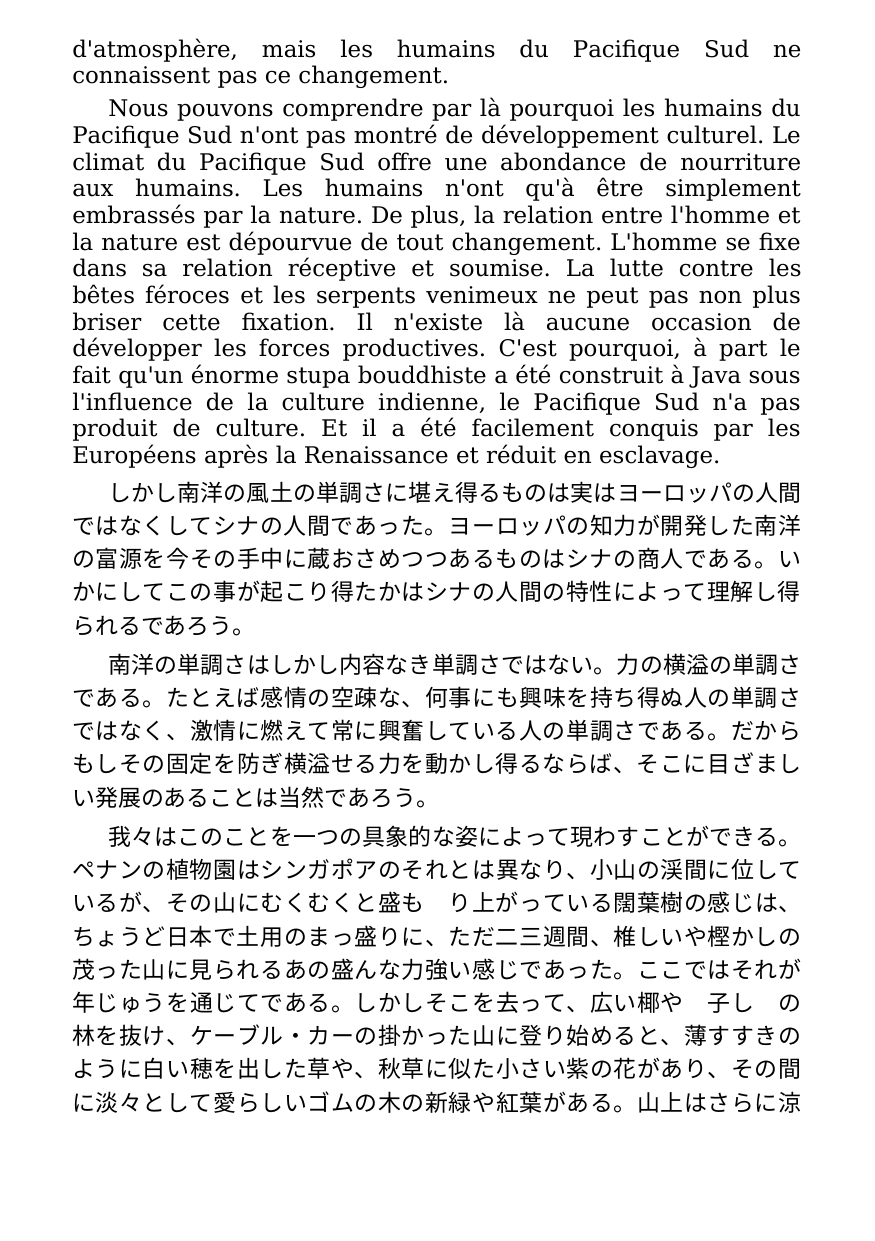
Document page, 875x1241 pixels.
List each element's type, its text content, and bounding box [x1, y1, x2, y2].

text 南洋の単調さはしかし内容なき単調さではない。力の横溢の単調さである。たとえば感情の空疎な、何事にも興味を持ち得ぬ人の単調さではなく、激情に燃えて常に興奮している人の単調さである。だからもしその固定を防ぎ横溢せる力を動かし得るならば、そこに目ざましい発展のあることは当然であろう。 [72, 647, 802, 813]
text d'atmosphère, mais les humains du Pacifique Sud ne connaissent pas ce changement. [72, 36, 802, 89]
text しかし南洋の風土の単調さに堪え得るものは実はヨーロッパの人間ではなくしてシナの人間であった。ヨーロッパの知力が開発した南洋の富源を今その手中に蔵おさめつつあるものはシナの商人である。いかにしてこの事が起こり得たかはシナの人間の特性によって理解し得られるであろう。 [72, 474, 802, 641]
text Nous pouvons comprendre par là pourquoi les humains du Pacifique Sud n'ont pas montré de développement culturel. Le climat du Pacifique Sud offre une abondance de nourriture aux humains. Les humains n'ont qu'à être simplement embrassés par la nature. De plus, la relation entre l'homme et la nature est dépourvue de tout changement. L'homme se fixe dans sa relation réceptive et soumise. La lutte contre les bêtes féroces et les serpents venimeux ne peut pas non plus briser cette fixation. Il n'existe là aucune occasion de développer les forces productives. C'est pourquoi, à part le fait qu'un énorme stupa bouddhiste a été construit à Java sous l'influence de la culture indienne, le Pacifique Sud n'a pas produit de culture. Et il a été facilement conquis par les Européens après la Renaissance et réduit en esclavage. [72, 95, 802, 469]
text 我々はこのことを一つの具象的な姿によって現わすことができる。ペナンの植物園はシンガポアのそれとは異なり、小山の渓間に位しているが、その山にむくむくと盛も り上がっている闊葉樹の感じは、ちょうど日本で土用のまっ盛りに、ただ二三週間、椎しいや樫かしの茂った山に見られるあの盛んな力強い感じであった。ここではそれが年じゅうを通じてである。しかしそこを去って、広い椰や 子し の林を抜け、ケーブル・カーの掛かった山に登り始めると、薄すすきのように白い穂を出した草や、秋草に似た小さい紫の花があり、その間に淡々として愛らしいゴムの木の新緑や紅葉がある。山上はさらに涼 [72, 819, 802, 1118]
